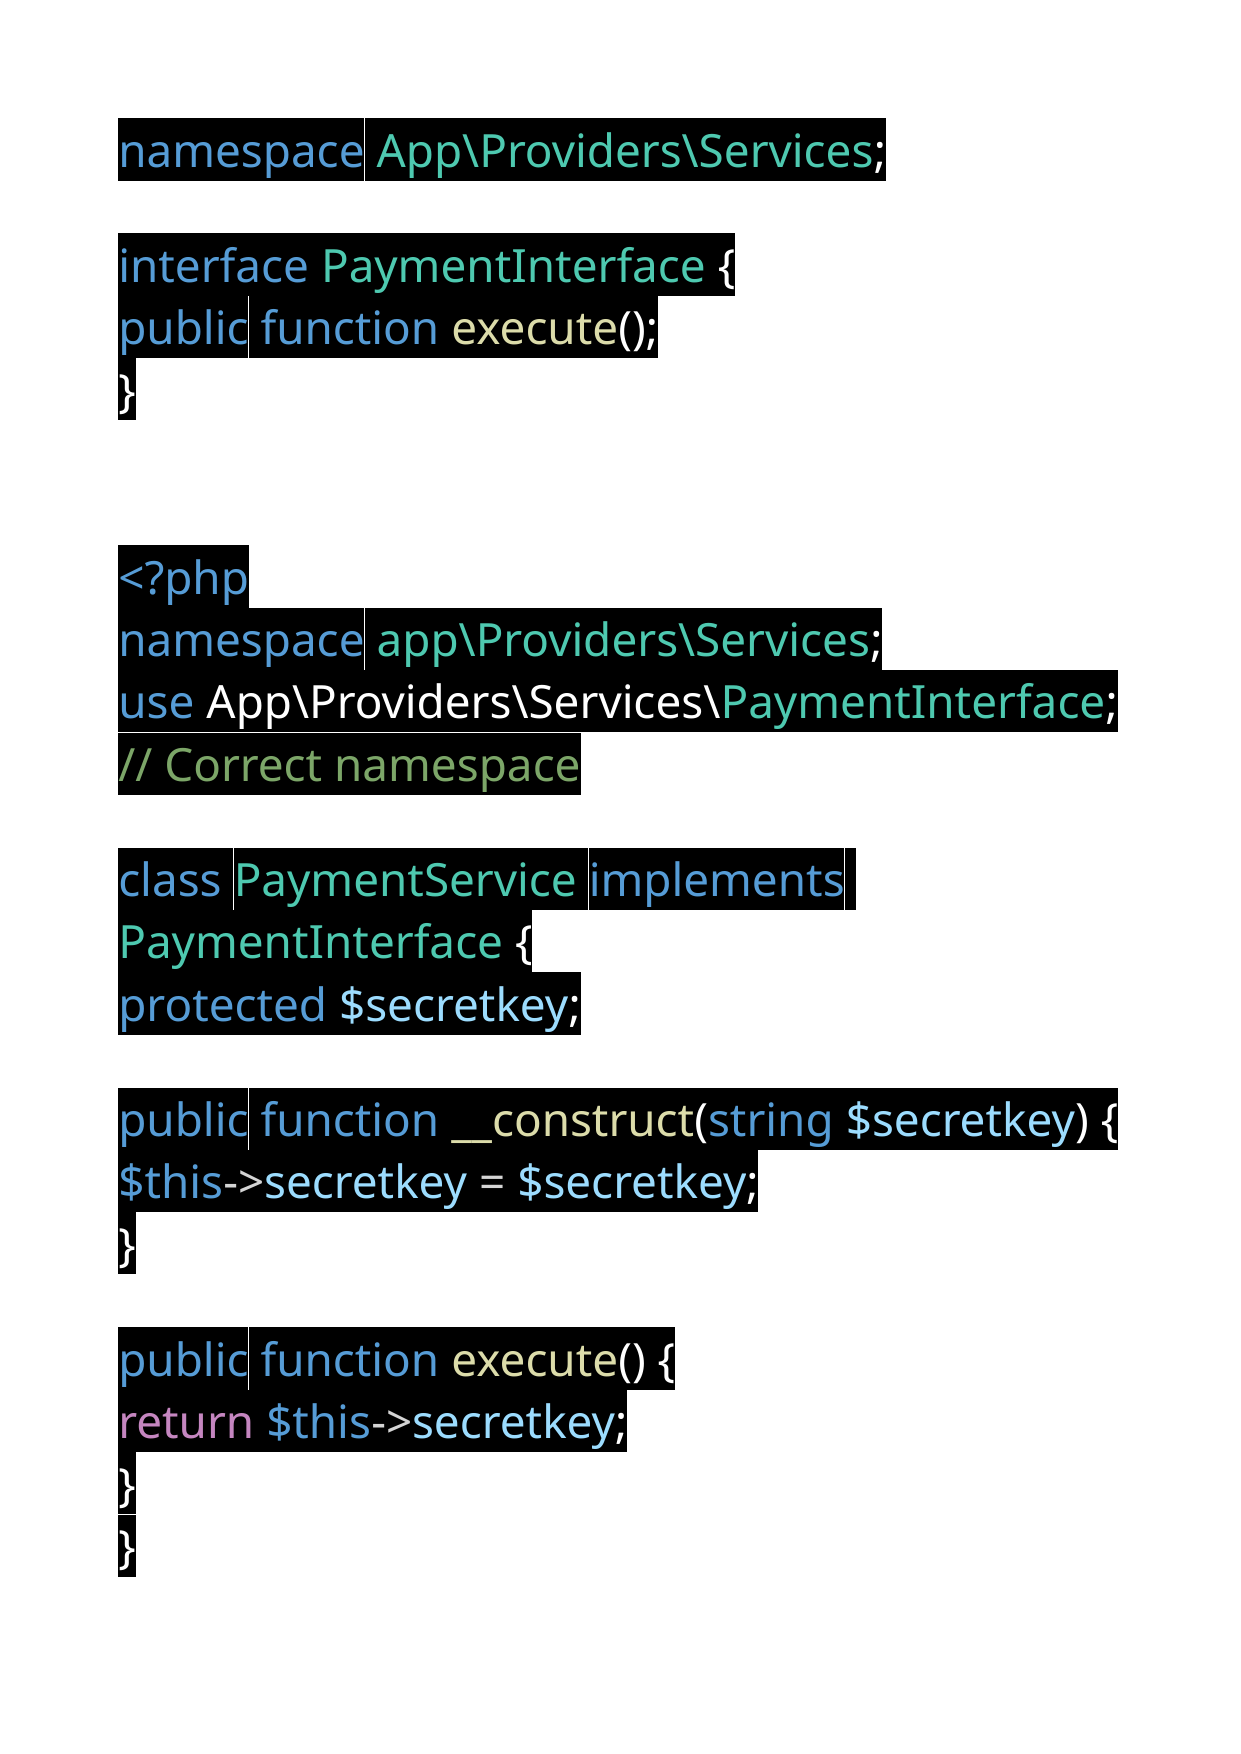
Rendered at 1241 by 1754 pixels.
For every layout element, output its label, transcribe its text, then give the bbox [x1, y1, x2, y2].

text return $this->secretkey; [118, 1390, 1122, 1452]
text interface PaymentInterface { [118, 233, 1122, 296]
text namespace App\Providers\Services; [118, 118, 1122, 181]
text public function execute(); [118, 296, 1122, 358]
text $this->secretkey = $secretkey; [118, 1150, 1122, 1212]
text namespace app\Providers\Services; [118, 608, 1122, 670]
text } [118, 1514, 1122, 1577]
text class PaymentService implements PaymentInterface { [118, 847, 1122, 972]
text } [118, 358, 1122, 420]
text <?php [118, 545, 1122, 608]
text public function __construct(string $secretkey) { [118, 1087, 1122, 1150]
text public function execute() { [118, 1327, 1122, 1390]
text use App\Providers\Services\PaymentInterface; // Correct namespace [118, 670, 1122, 795]
text } [118, 1212, 1122, 1274]
text protected $secretkey; [118, 972, 1122, 1035]
text } [118, 1452, 1122, 1514]
